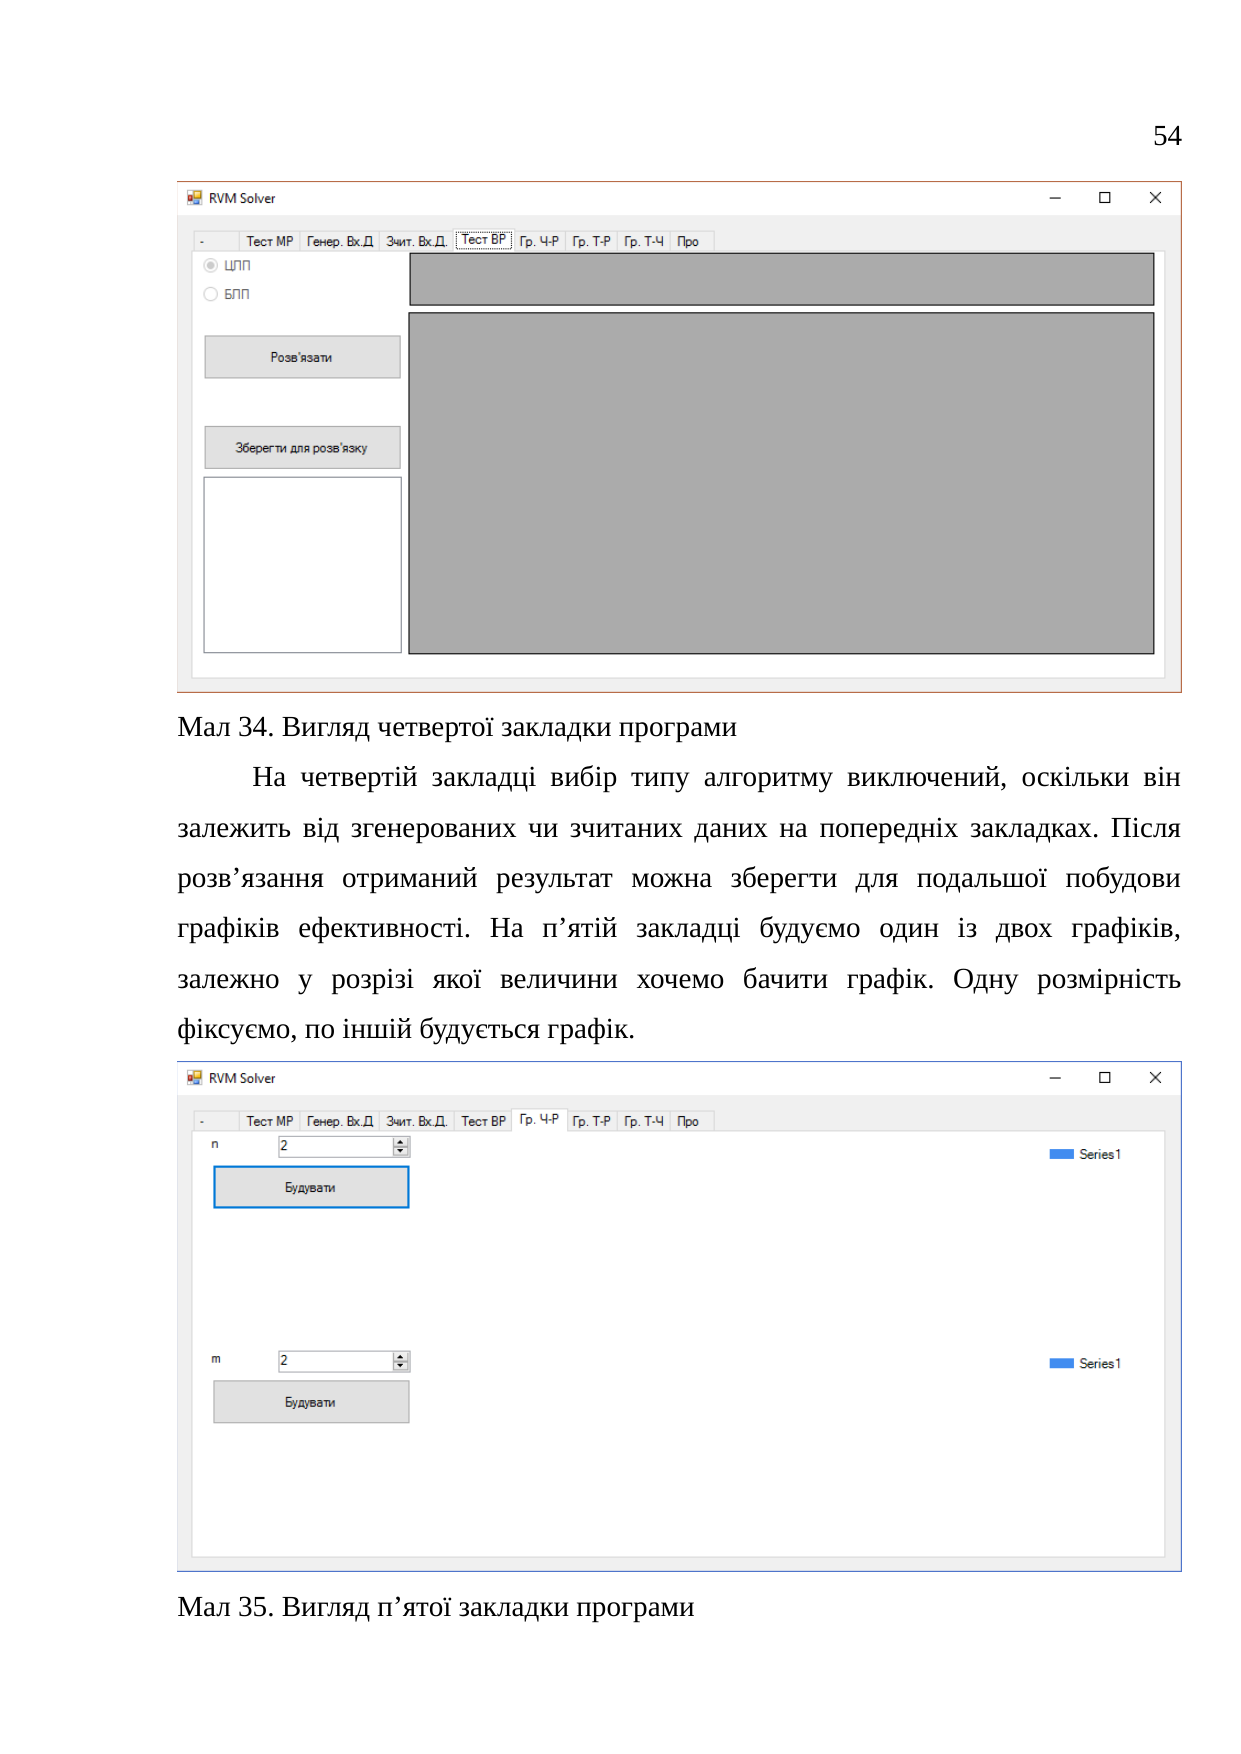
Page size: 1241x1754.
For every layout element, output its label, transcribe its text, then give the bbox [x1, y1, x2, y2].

picture [177, 1061, 1182, 1572]
text Мал 35. Вигляд п’ятої закладки програми [177, 1572, 1182, 1622]
text На четвертій закладці вибір типу алгоритму виключений, оскільки він залежить від згенерованих чи зчитаних даних на попередніх закладках. Після розв’язання отриманий результат можна зберегти для подальшої побудови графіків ефективності. На п’ятій закладці будуємо один із двох графіків, залежно у розрізі якої величини хочемо бачити графік. Одну розмірність фіксуємо, по іншій будується графік. [177, 759, 1182, 1044]
picture [177, 181, 1182, 693]
text Мал 34. Вигляд четвертої закладки програми [177, 693, 1182, 743]
